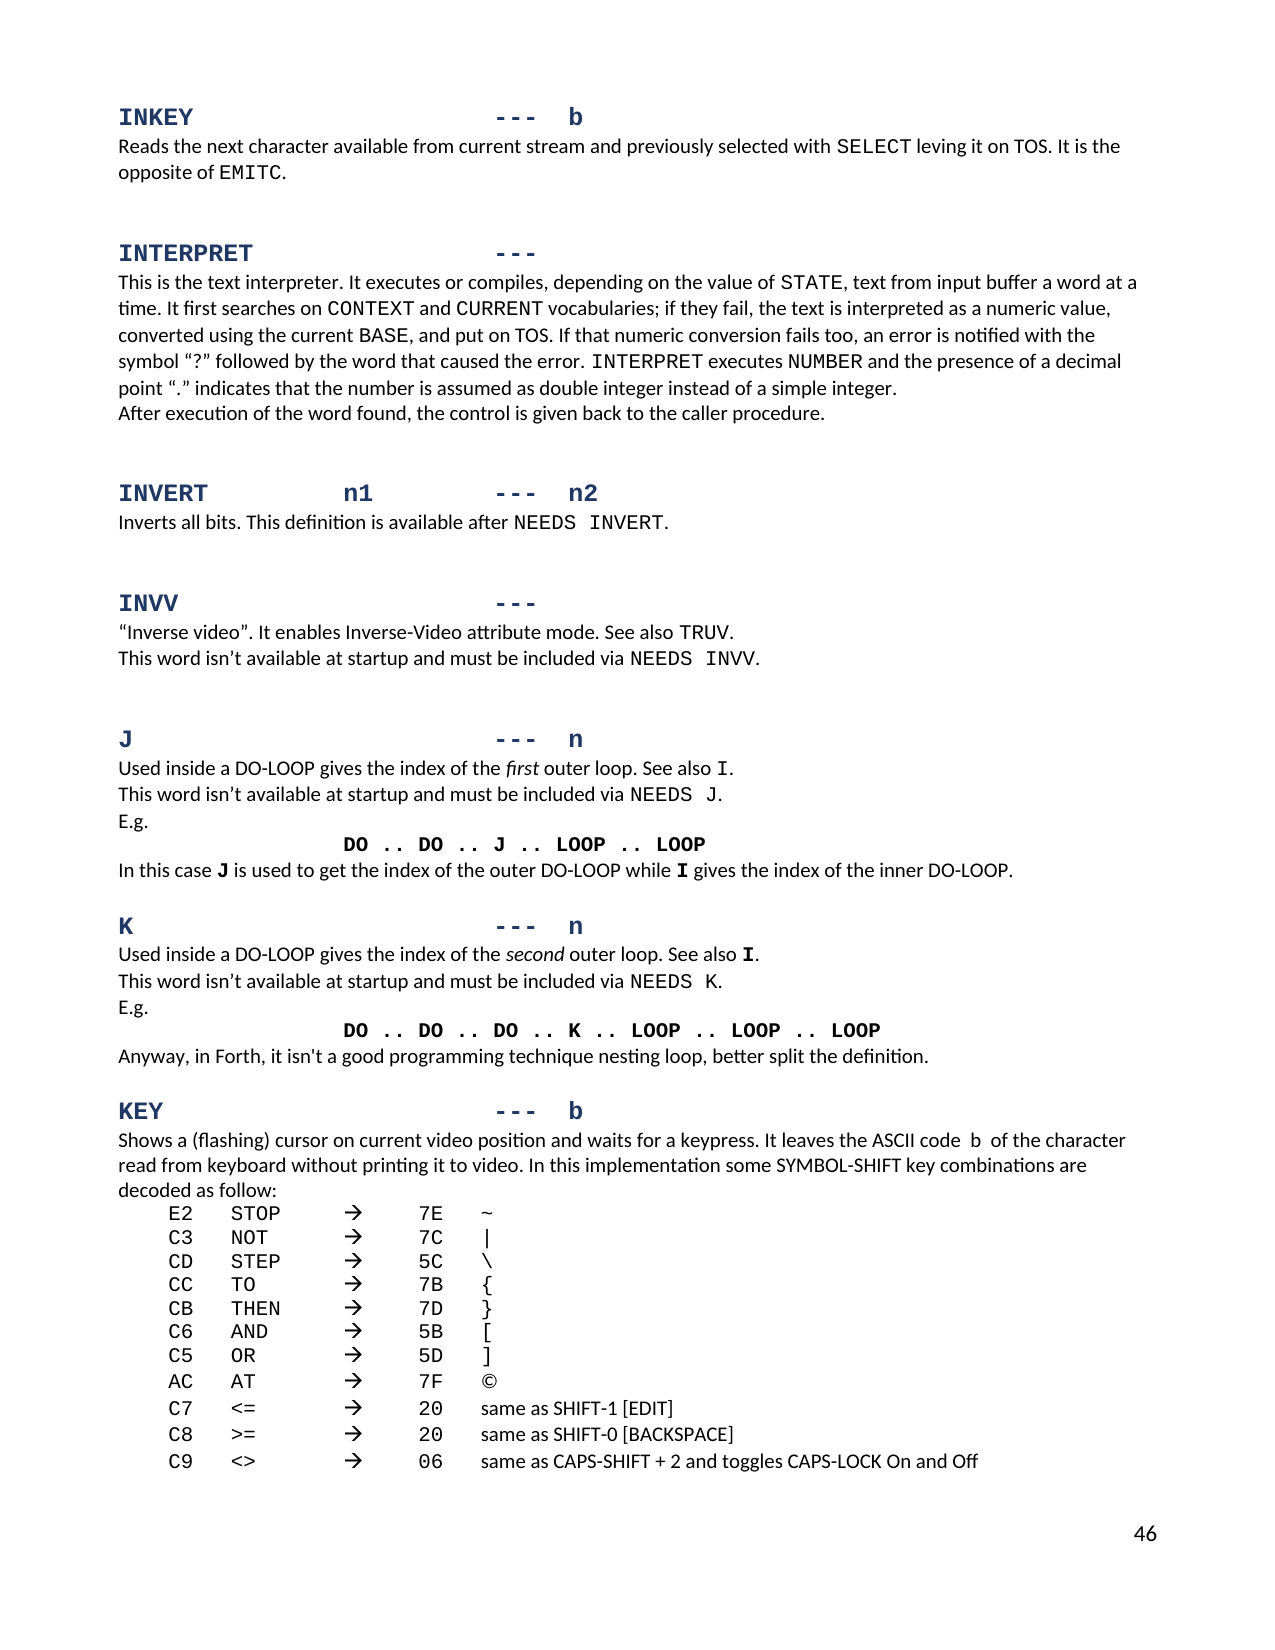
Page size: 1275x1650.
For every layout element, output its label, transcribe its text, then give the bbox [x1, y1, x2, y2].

text C7 <=  20 same as SHIFT-1 [EDIT] [118, 1395, 1157, 1422]
text After execution of the word found, the control is given back to the caller procedure. [118, 400, 1157, 426]
text C5 OR  5D ] [118, 1345, 1157, 1369]
text E.g. [118, 994, 1157, 1020]
text CC TO  7B { [118, 1274, 1157, 1298]
text DO .. DO .. J .. LOOP .. LOOP [118, 833, 1157, 857]
text Reads the next character available from current stream and previously selected with SELECT leving it on TOS. It is the opposite of EMITC. [118, 133, 1157, 186]
subtitle INVV --- [118, 591, 1157, 619]
subtitle KEY --- b [118, 1098, 1157, 1127]
text Used inside a DO-LOOP gives the index of the second outer loop. See also I. [118, 942, 1157, 968]
text AC AT  7F © [118, 1369, 1157, 1395]
text This word isn’t available at startup and must be included via NEEDS INVV. [118, 645, 1157, 672]
subtitle K --- n [118, 913, 1157, 942]
text DO .. DO .. DO .. K .. LOOP .. LOOP .. LOOP [118, 1020, 1157, 1043]
text In this case J is used to get the index of the outer DO-LOOP while I gives the index of the inner DO-LOOP. [118, 857, 1157, 884]
text This is the text interpreter. It executes or compiles, depending on the value of STATE, text from input buffer a word at a time. It first searches on CONTEXT and CURRENT vocabularies; if they fail, the text is interpreted as a numeric value, converted using the current BASE, and put on TOS. If that numeric conversion fails too, an error is notified with the symbol “?” followed by the word that caused the error. INTERPRET executes NUMBER and the presence of a decimal point “.” indicates that the number is assumed as double integer instead of a simple integer. [118, 269, 1157, 400]
text CD STEP  5C \ [118, 1250, 1157, 1274]
text C6 AND  5B [ [118, 1321, 1157, 1345]
text “Inverse video”. It enables Inverse-Video attribute mode. See also TRUV. [118, 619, 1157, 645]
text Used inside a DO-LOOP gives the index of the first outer loop. See also I. [118, 755, 1157, 782]
subtitle INVERT n1 --- n2 [118, 481, 1157, 509]
text CB THEN  7D } [118, 1298, 1157, 1321]
subtitle INKEY --- b [118, 104, 1157, 133]
subtitle INTERPRET --- [118, 241, 1157, 269]
text E.g. [118, 808, 1157, 833]
text C8 >=  20 same as SHIFT-0 [BACKSPACE] [118, 1422, 1157, 1448]
subtitle J --- n [118, 727, 1157, 755]
text Inverts all bits. This definition is available after NEEDS INVERT. [118, 509, 1157, 536]
text C9 <>  06 same as CAPS-SHIFT + 2 and toggles CAPS-LOCK On and Off [118, 1448, 1157, 1474]
text Anyway, in Forth, it isn't a good programming technique nesting loop, better split the definition. [118, 1043, 1157, 1069]
text This word isn’t available at startup and must be included via NEEDS K. [118, 968, 1157, 994]
text C3 NOT  7C | [118, 1227, 1157, 1250]
text E2 STOP  7E ~ [118, 1203, 1157, 1227]
text Shows a (flashing) cursor on current video position and waits for a keypress. It leaves the ASCII code b of the character read from keyboard without printing it to video. In this implementation some SYMBOL-SHIFT key combinations are decoded as follow: [118, 1127, 1157, 1203]
text This word isn’t available at startup and must be included via NEEDS J. [118, 782, 1157, 808]
